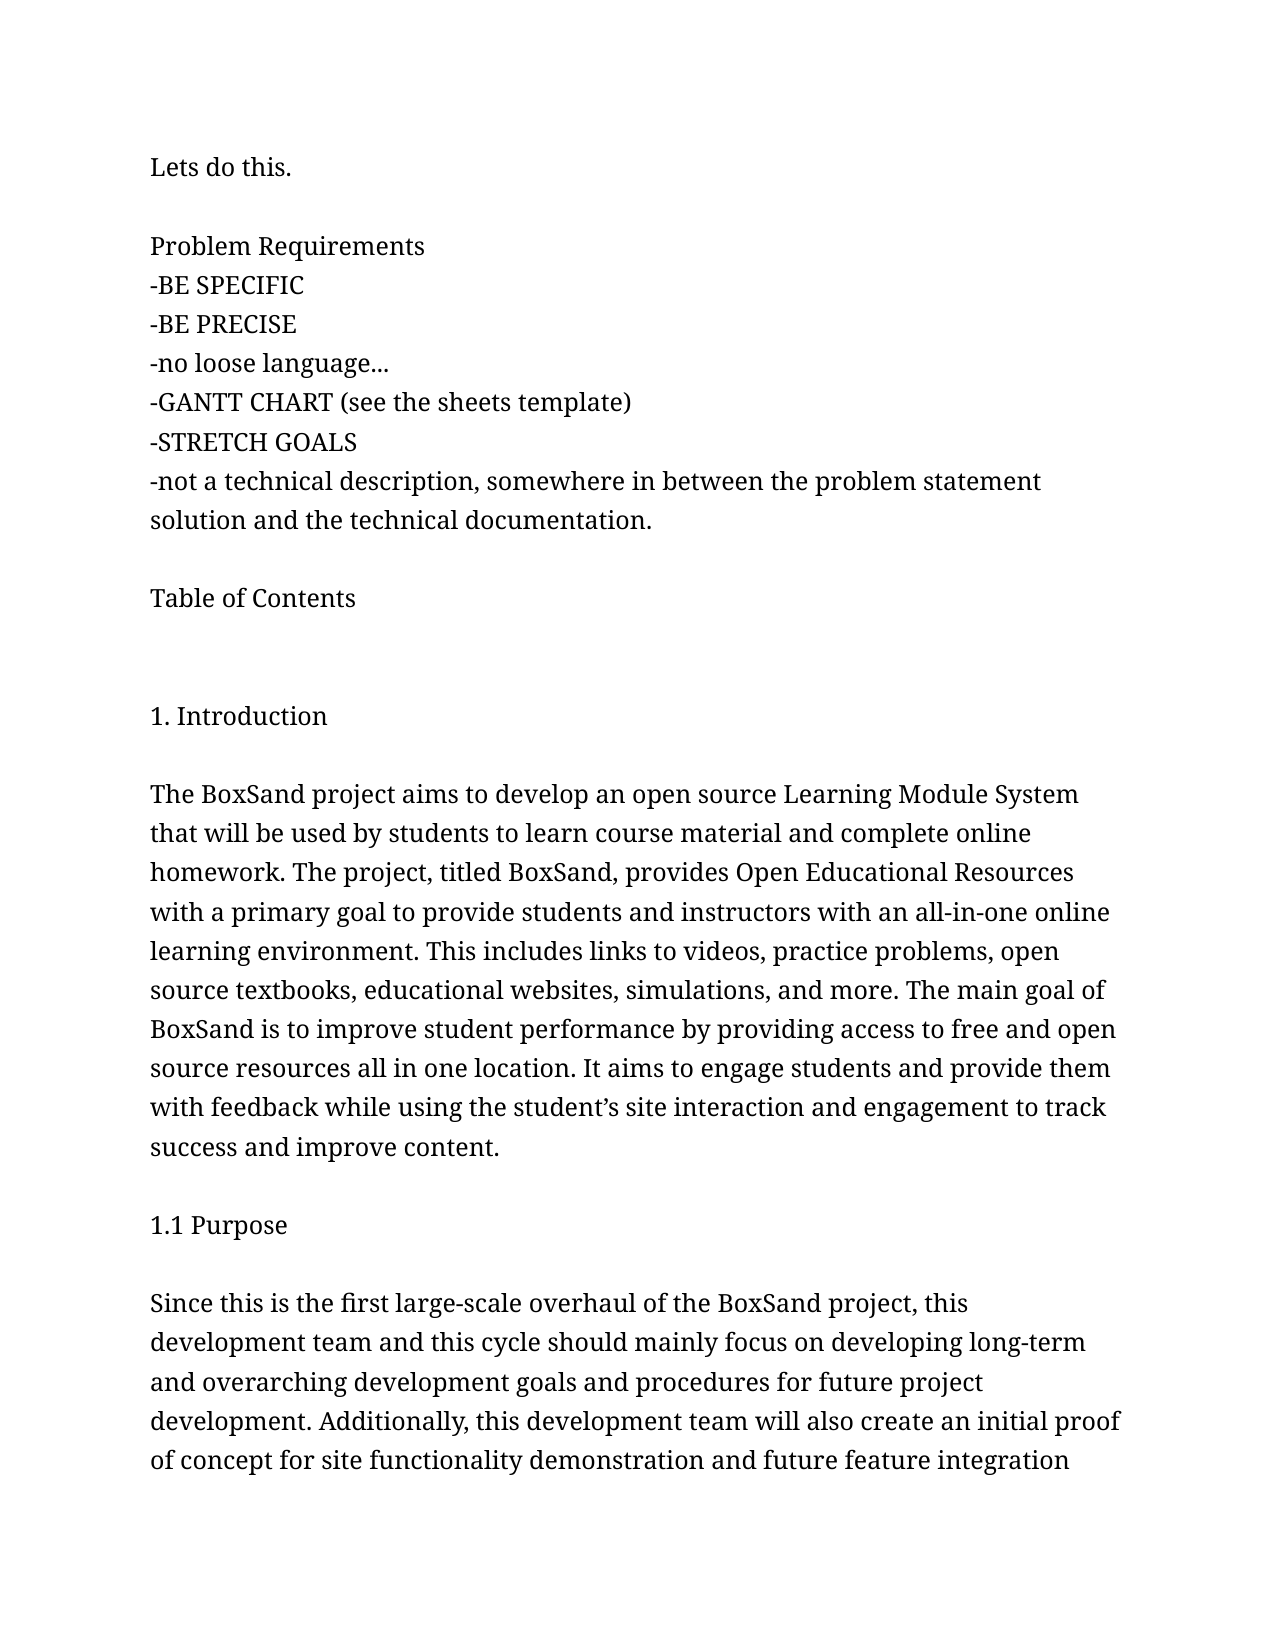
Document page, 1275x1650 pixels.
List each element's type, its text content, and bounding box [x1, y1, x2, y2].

text The BoxSand project aims to develop an open source Learning Module System that will be used by students to learn course material and complete online homework. The project, titled BoxSand, provides Open Educational Resources with a primary goal to provide students and instructors with an all-in-one online learning environment. This includes links to videos, practice problems, open source textbooks, educational websites, simulations, and more. The main goal of BoxSand is to improve student performance by providing access to free and open source resources all in one location. It aims to engage students and provide them with feedback while using the student’s site interaction and engagement to track success and improve content. [150, 777, 1125, 1163]
text Since this is the first large-scale overhaul of the BoxSand project, this development team and this cycle should mainly focus on developing long-term and overarching development goals and procedures for future project development. Additionally, this development team will also create an initial proof of concept for site functionality demonstration and future feature integration [150, 1286, 1125, 1477]
text -GANTT CHART (see the sheets template) [150, 385, 1125, 419]
text Lets do this. [150, 150, 1125, 184]
text -STRETCH GOALS [150, 424, 1125, 458]
text Problem Requirements [150, 228, 1125, 262]
text -not a technical description, somewhere in between the problem statement solution and the technical documentation. [150, 463, 1125, 537]
text -BE SPECIFIC [150, 267, 1125, 302]
text 1.1 Purpose [150, 1207, 1125, 1242]
text 1. Introduction [150, 698, 1125, 732]
text -no loose language... [150, 346, 1125, 380]
text Table of Contents [150, 581, 1125, 615]
text -BE PRECISE [150, 307, 1125, 341]
